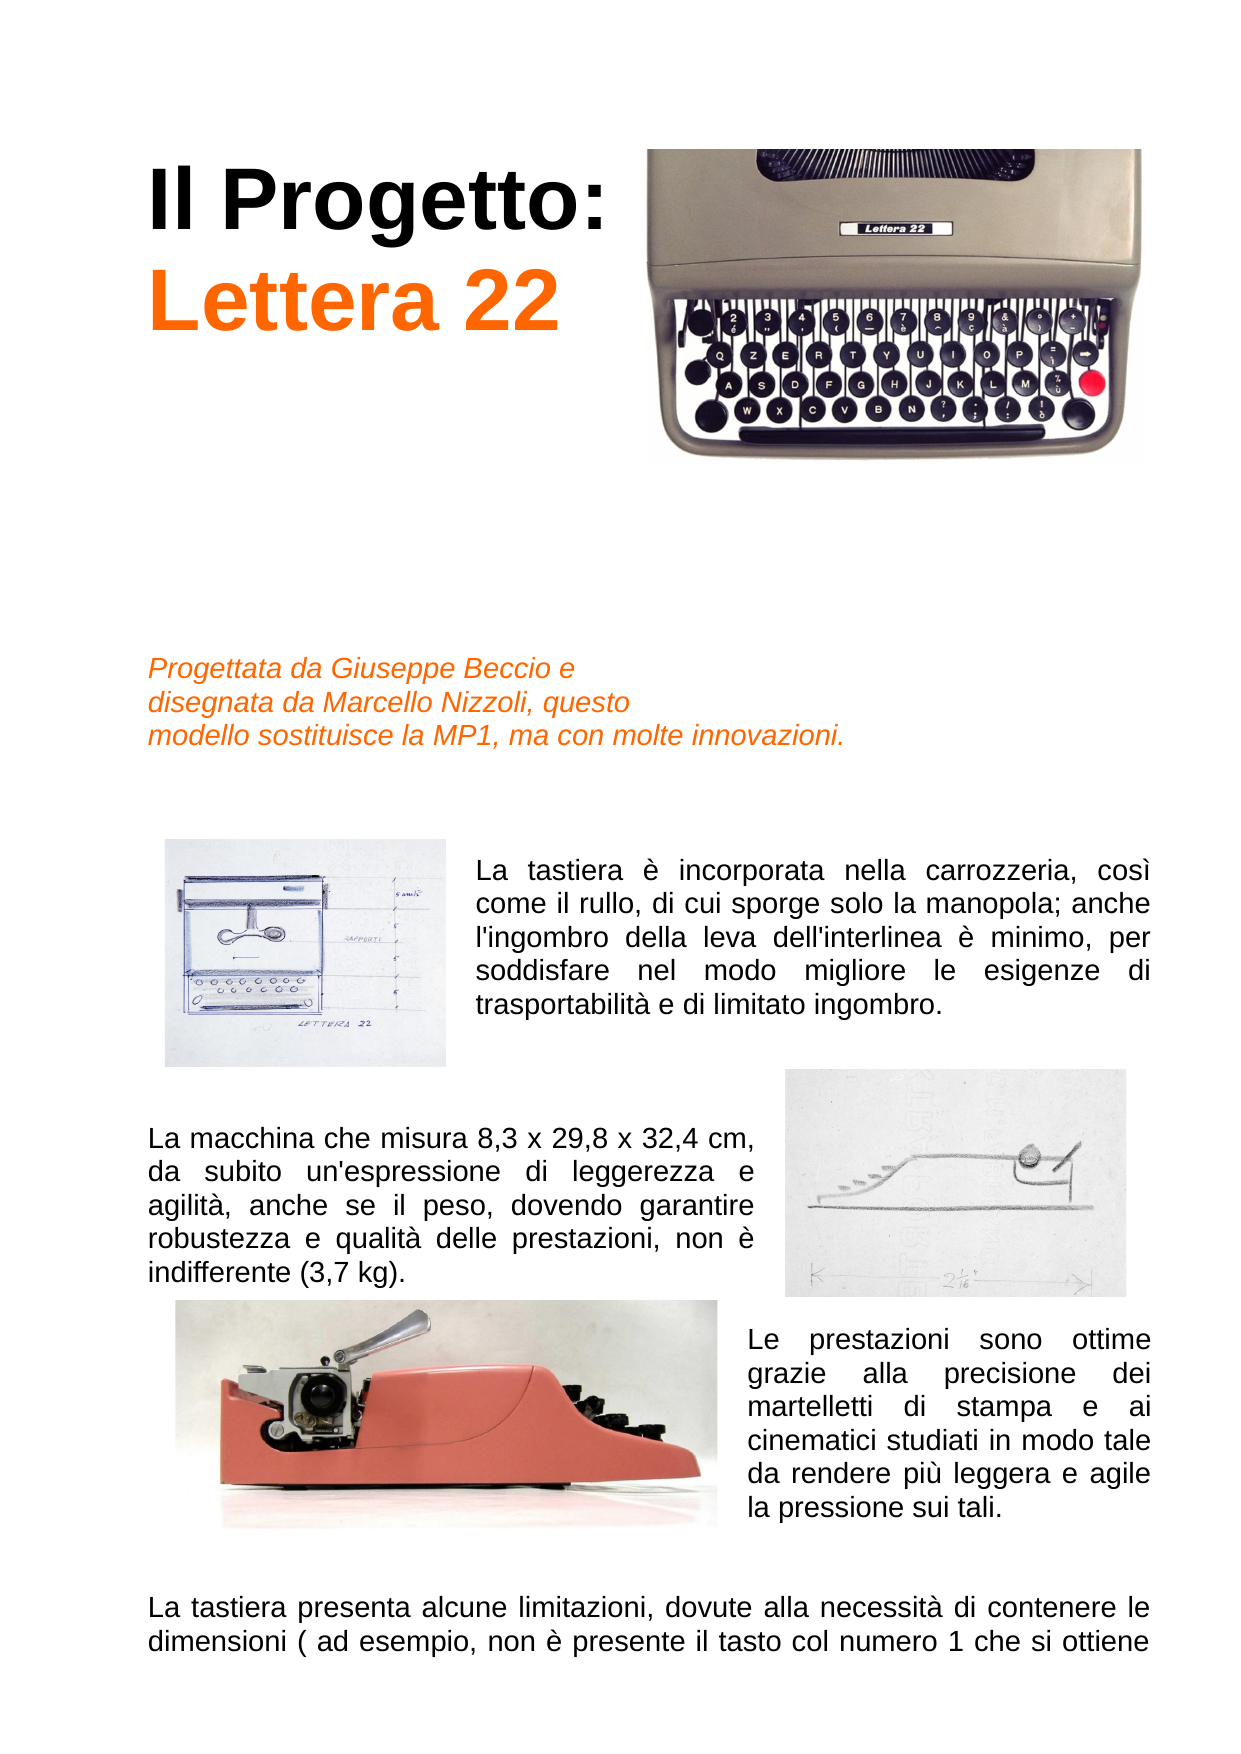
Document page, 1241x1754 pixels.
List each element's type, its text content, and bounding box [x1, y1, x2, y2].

text disegnata da Marcello Nizzoli, questo [148, 685, 1152, 718]
picture [175, 1300, 718, 1529]
text modello sostituisce la MP1, ma con molte innovazioni. [148, 718, 1152, 752]
text La tastiera è incorporata nella carrozzeria, così come il rullo, di cui sporge solo la manopola; anche l'ingombro della leva dell'interlinea è minimo, per soddisfare nel modo migliore le esigenze di trasportabilità e di limitato ingombro. [446, 852, 1152, 1020]
text [1127, 1121, 1152, 1288]
picture [785, 1069, 1127, 1297]
picture [643, 149, 1146, 468]
picture [164, 839, 446, 1067]
text [1146, 248, 1152, 349]
text Progettata da Giuseppe Beccio e [148, 651, 1152, 685]
text La macchina che misura 8,3 x 29,8 x 32,4 cm, da subito un'espressione di leggerezza e agilità, anche se il peso, dovendo garantire robustezza e qualità delle prestazioni, non è indifferente (3,7 kg). [148, 1121, 785, 1288]
text La tastiera presenta alcune limitazioni, dovute alla necessità di contenere le dimensioni ( ad esempio, non è presente il tasto col numero 1 che si ottiene [148, 1590, 1152, 1657]
text Il Progetto: [148, 148, 1152, 248]
text Lettera 22 [148, 248, 643, 349]
text Le prestazioni sono ottime grazie alla precisione dei martelletti di stampa e ai cinematici studiati in modo tale da rendere più leggera e agile la pressione sui tali. [718, 1322, 1152, 1523]
text [148, 1322, 175, 1523]
